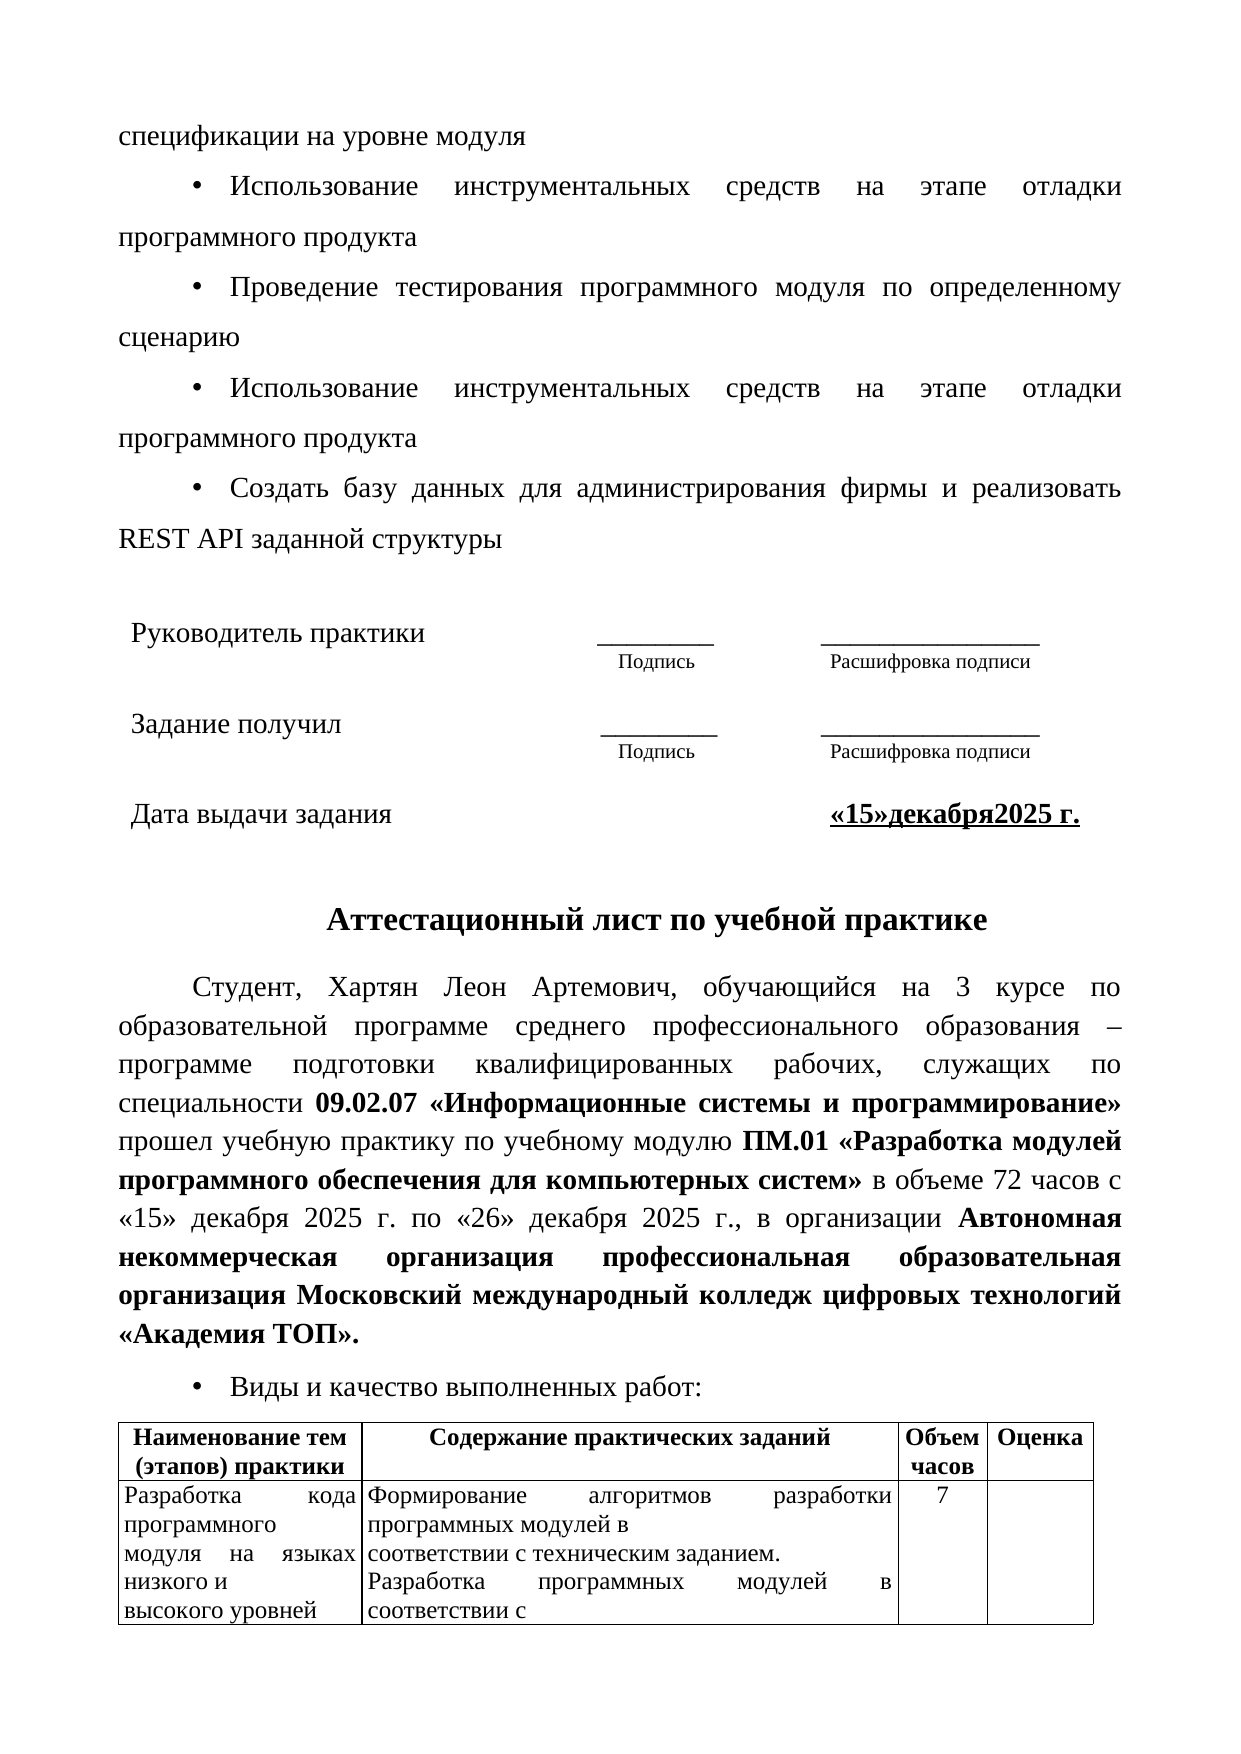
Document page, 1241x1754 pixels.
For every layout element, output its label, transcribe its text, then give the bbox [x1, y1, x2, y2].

table_header _______________ Расшифровка подписи [770, 615, 1091, 673]
list спецификации на уровне модуля [81, 118, 1122, 152]
list Использование инструментальных средств на этапе отладки программного продукта [81, 370, 1122, 454]
table_cell «15»‎декабря2025 г. [770, 768, 1091, 830]
table_cell Задание получил [120, 677, 548, 763]
list Создать базу данных для администрирования фирмы и реализовать REST API заданной структуры [81, 471, 1122, 554]
table_cell _______________ Расшифровка подписи [770, 677, 1091, 763]
text Аттестационный лист по учебной практике [118, 899, 1122, 937]
text Студент, Хартян Леон Артемович, обучающийся на 3 курсе по образовательной программе среднего профессионального образования – программе подготовки квалифицированных рабочих, служащих по специальности 09.02.07 «Информационные системы и программирование» прошел учебную практику по учебному модулю ПМ.01 «Разработка модулей программного обеспечения для компьютерных систем» в объеме 72 часов с «15»‎ декабря 2025 г. по «26» ‎декабря 2025 г., в организации Автономная некоммерческая организация профессиональная образовательная организация Московский международный колледж цифровых технологий «Академия ТОП». [118, 969, 1122, 1349]
table_cell ________ Подпись [552, 677, 766, 763]
table_header Объем часов [899, 1423, 987, 1480]
table_header Оценка [988, 1423, 1093, 1480]
list Виды и качество выполненных работ: [81, 1369, 1122, 1403]
table_cell Разработка кода программного модуля на языках низкого и высокого уровней [119, 1481, 361, 1624]
table_cell Формирование алгоритмов разработки программных модулей в соответствии с техническим заданием. Разработка программных модулей в соответствии с [363, 1481, 898, 1624]
table_cell 7 [899, 1481, 987, 1624]
table_header Руководитель практики [120, 615, 548, 673]
list Использование инструментальных средств на этапе отладки программного продукта [81, 168, 1122, 252]
table_cell [988, 1481, 1093, 1624]
list Проведение тестирования программного модуля по определенному сценарию [81, 269, 1122, 353]
table_header Содержание практических заданий [363, 1423, 898, 1480]
table_header Наименование тем (этапов) практики [119, 1423, 361, 1480]
table_cell [552, 768, 766, 830]
table_header ________ Подпись [552, 615, 766, 673]
table_cell Дата выдачи задания [120, 768, 548, 830]
